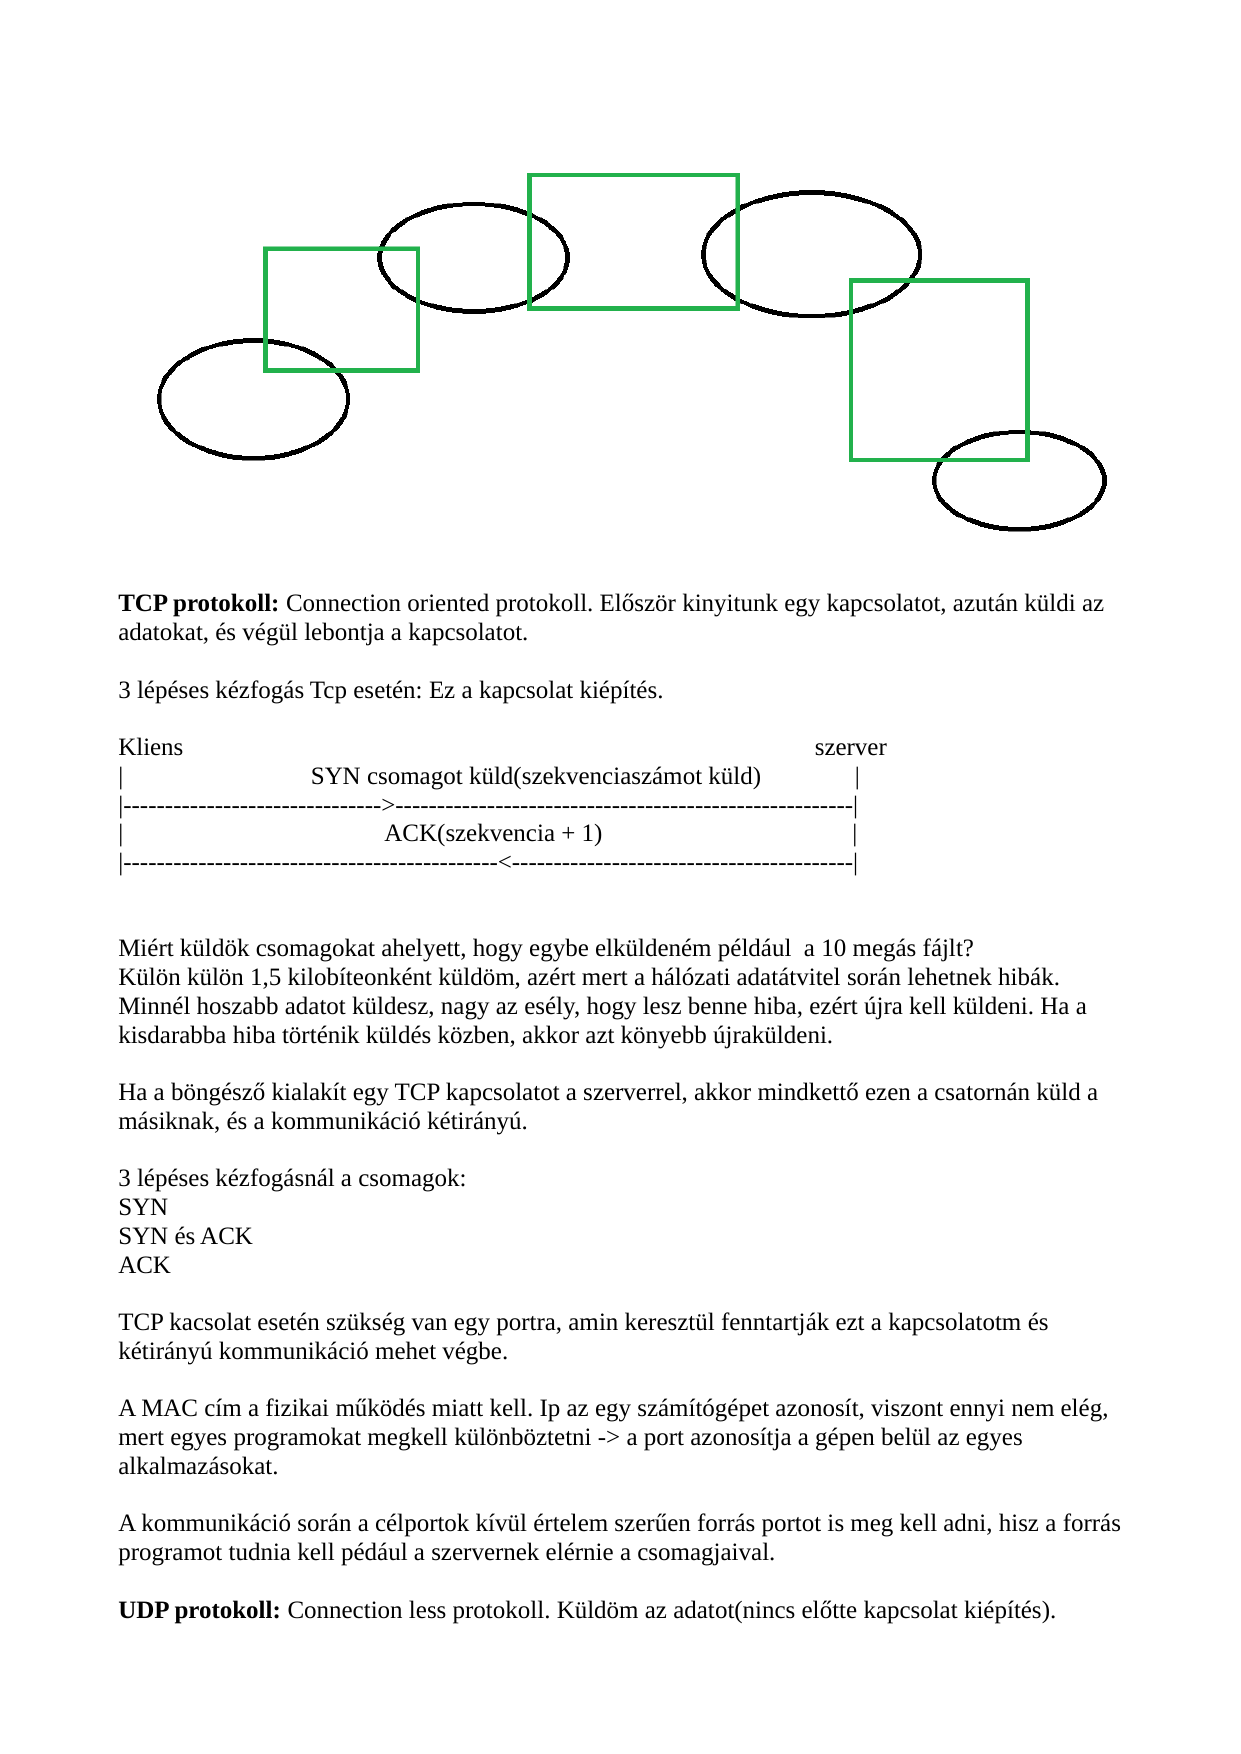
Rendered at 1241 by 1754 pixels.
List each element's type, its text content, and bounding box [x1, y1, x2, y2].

text TCP protokoll: Connection oriented protokoll. Először kinyitunk egy kapcsolatot, azután küldi az adatokat, és végül lebontja a kapcsolatot. [118, 588, 1122, 646]
text SYN [118, 1192, 1122, 1221]
text Miért küldök csomagokat ahelyett, hogy egybe elküldeném például a 10 megás fájlt? [118, 933, 1122, 962]
text Kliens szerver [118, 732, 1122, 761]
text 3 lépéses kézfogás Tcp esetén: Ez a kapcsolat kiépítés. [118, 675, 1122, 703]
text |------------------------------->-------------------------------------------------------| [118, 790, 1122, 818]
text | SYN csomagot küld(szekvenciaszámot küld) | [118, 761, 1122, 790]
text A MAC cím a fizikai működés miatt kell. Ip az egy számítógépet azonosít, viszont ennyi nem elég, mert egyes programokat megkell különböztetni -> a port azonosítja a gépen belül az egyes alkalmazásokat. [118, 1393, 1122, 1480]
text |---------------------------------------------<-----------------------------------------| [118, 847, 1122, 876]
text TCP kacsolat esetén szükség van egy portra, amin keresztül fenntartják ezt a kapcsolatotm és kétirányú kommunikáció mehet végbe. [118, 1307, 1122, 1365]
text | ACK(szekvencia + 1) | [118, 818, 1122, 847]
text ACK [118, 1250, 1122, 1278]
text Ha a böngésző kialakít egy TCP kapcsolatot a szerverrel, akkor mindkettő ezen a csatornán küld a másiknak, és a kommunikáció kétirányú. [118, 1077, 1122, 1135]
text UDP protokoll: Connection less protokoll. Küldöm az adatot(nincs előtte kapcsolat kiépítés). [118, 1595, 1122, 1623]
text Külön külön 1,5 kilobíteonként küldöm, azért mert a hálózati adatátvitel során lehetnek hibák. Minnél hoszabb adatot küldesz, nagy az esély, hogy lesz benne hiba, ezért újra kell küldeni. Ha a kisdarabba hiba történik küldés közben, akkor azt könyebb újraküldeni. [118, 962, 1122, 1048]
text 3 lépéses kézfogásnál a csomagok: [118, 1163, 1122, 1192]
picture [118, 118, 1123, 560]
text SYN és ACK [118, 1221, 1122, 1250]
text A kommunikáció során a célportok kívül értelem szerűen forrás portot is meg kell adni, hisz a forrás programot tudnia kell pédául a szervernek elérnie a csomagjaival. [118, 1508, 1122, 1566]
